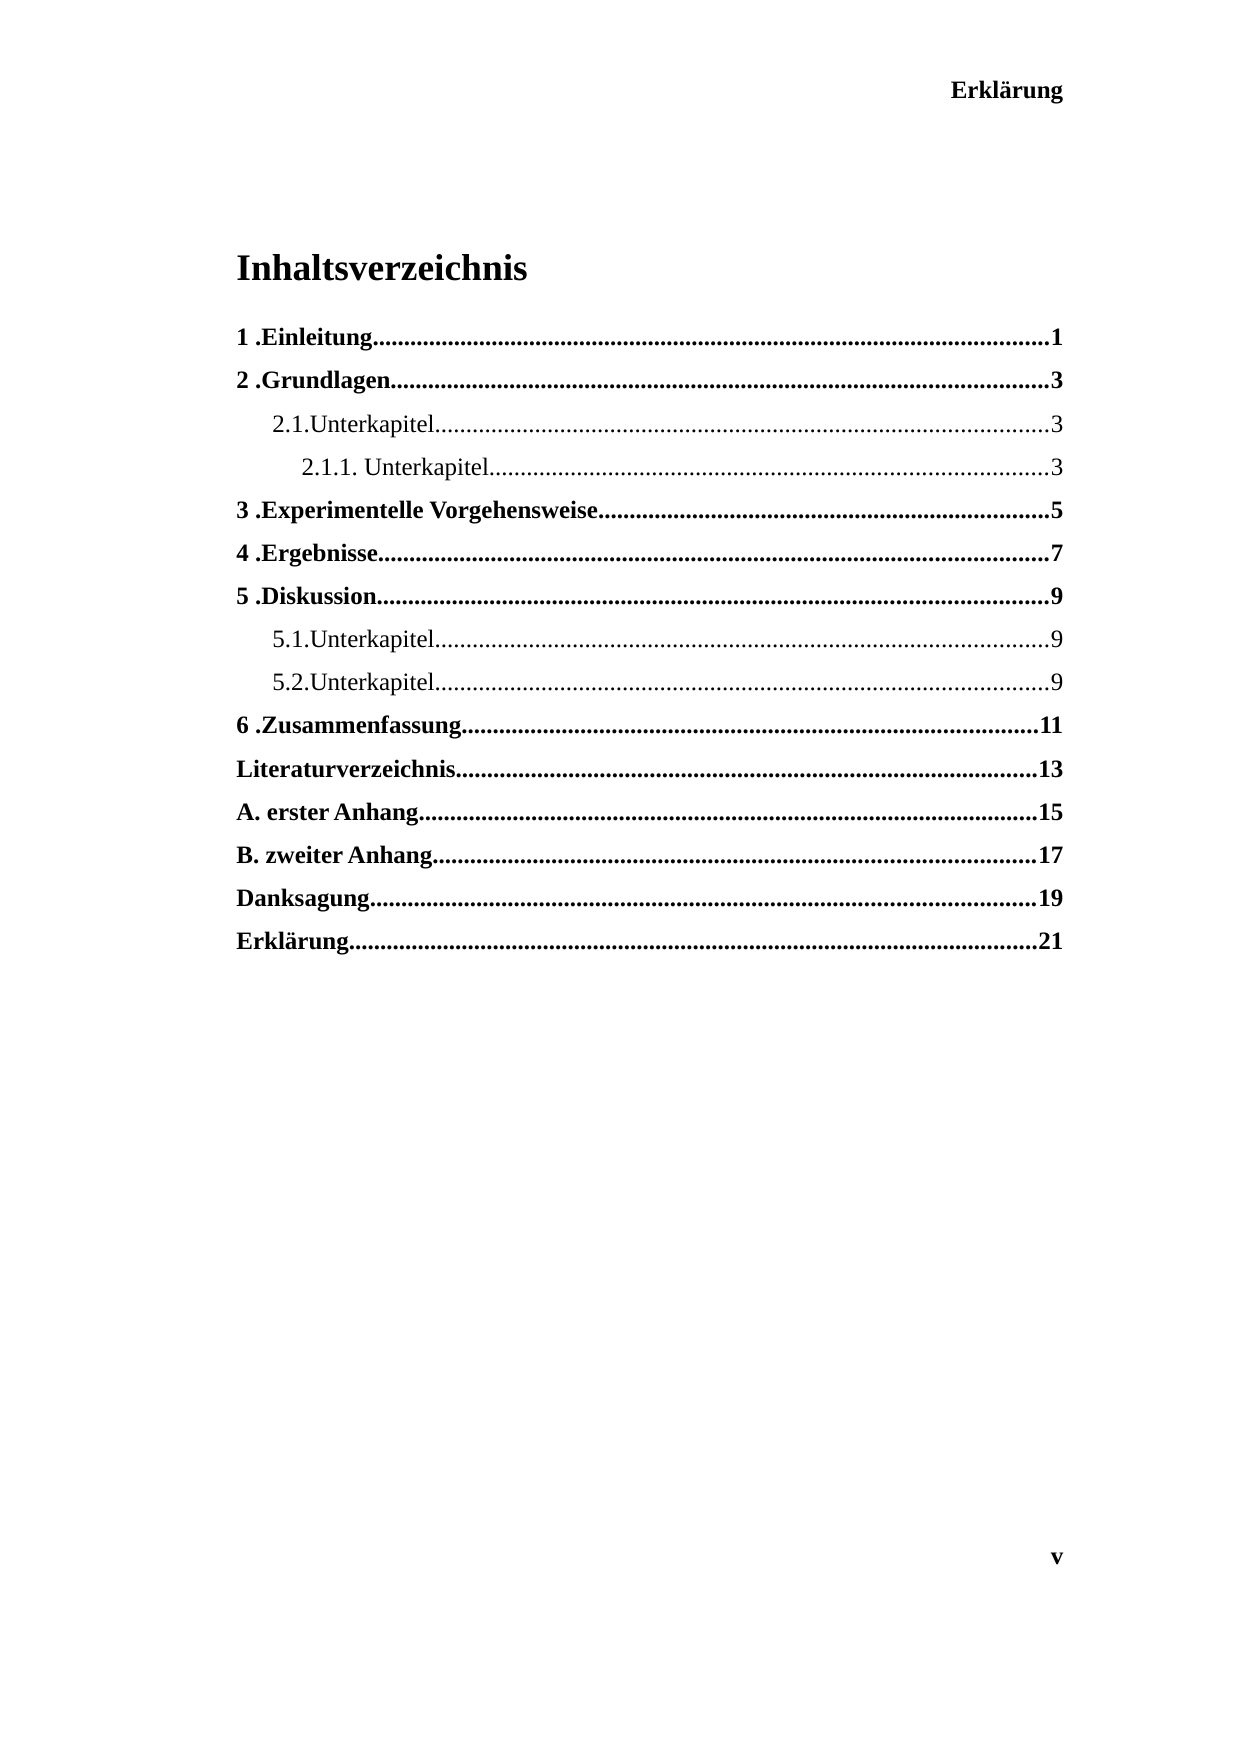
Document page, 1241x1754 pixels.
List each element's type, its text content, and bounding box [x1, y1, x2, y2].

text 6 .Zusammenfassung 11 [236, 711, 1063, 739]
text 4 .Ergebnisse 7 [236, 538, 1063, 567]
text 1 .Einleitung 1 [236, 322, 1063, 351]
text 5.1.Unterkapitel 9 [266, 624, 1063, 653]
text 5 .Diskussion 9 [236, 581, 1063, 610]
subtitle Inhaltsverzeichnis [236, 245, 1063, 288]
text 5.2.Unterkapitel 9 [266, 667, 1063, 696]
text 2.1.Unterkapitel 3 [266, 409, 1063, 437]
text B. zweiter Anhang 17 [236, 840, 1063, 869]
text 2 .Grundlagen 3 [236, 366, 1063, 394]
text A. erster Anhang 15 [236, 797, 1063, 826]
text Danksagung 19 [236, 883, 1063, 912]
text Literaturverzeichnis 13 [236, 754, 1063, 782]
text Erklärung 21 [236, 926, 1063, 955]
text 3 .Experimentelle Vorgehensweise 5 [236, 495, 1063, 524]
text 2.1.1. Unterkapitel 3 [295, 452, 1063, 481]
